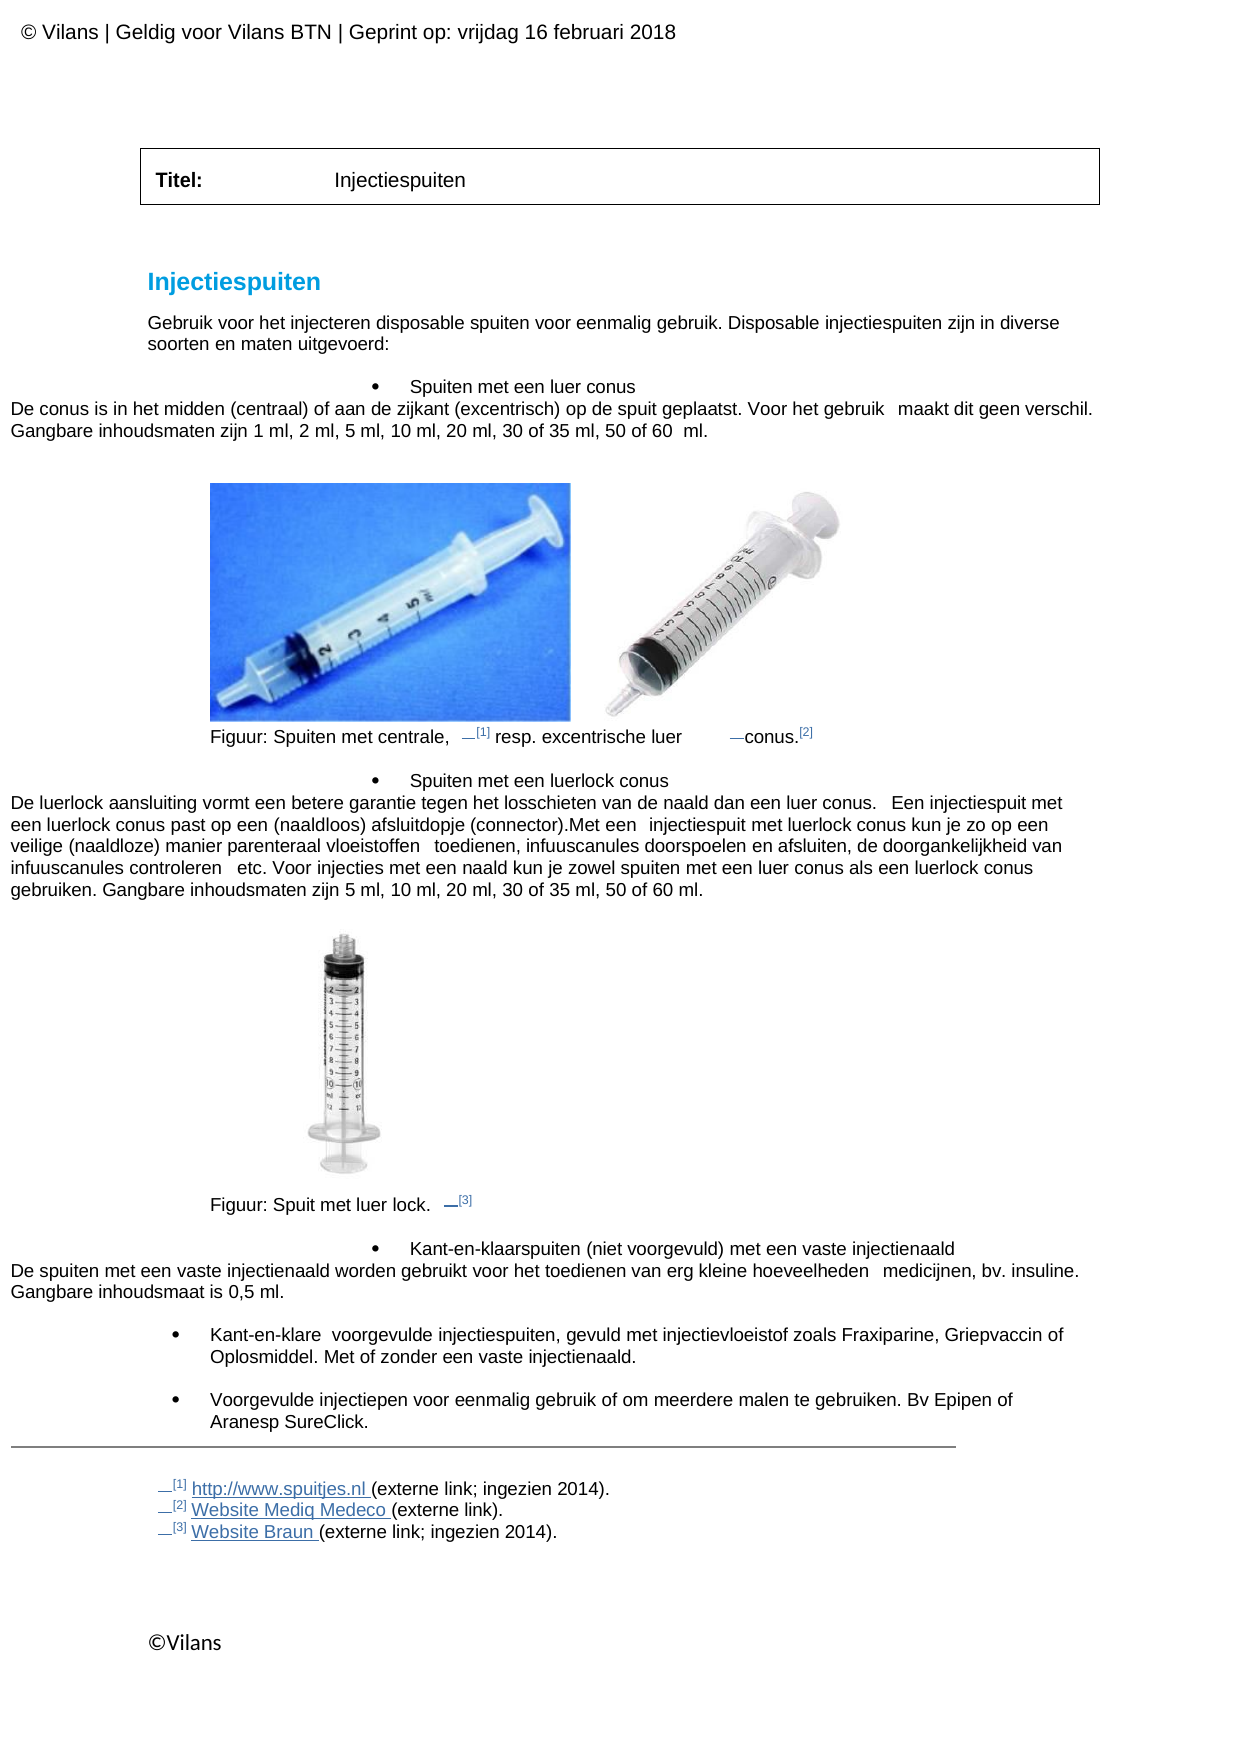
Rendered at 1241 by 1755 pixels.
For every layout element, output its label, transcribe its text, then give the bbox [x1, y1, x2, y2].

text De conus is in het midden (centraal) of aan de zijkant (excentrisch) op de spuit geplaatst. Voor het gebruik maakt dit geen verschil. Gangbare inhoudsmaten zijn 1 ml, 2 ml, 5 ml, 10 ml, 20 ml, 30 of 35 ml, 50 of 60 ml. [10, 398, 1093, 441]
text Figuur: Spuit met luer lock.[3] [210, 1192, 1111, 1215]
list Kant-en-klare voorgevulde injectiespuiten, gevuld met injectievloeistof zoals Fraxiparine, Griepvaccin of Oplosmiddel. Met of zonder een vaste injectienaald. [172, 1324, 1072, 1367]
list Spuiten met een luer conus [372, 376, 1111, 398]
list Voorgevulde injectiepen voor eenmalig gebruik of om meerdere malen te gebruiken. Bv Epipen of Aranesp SureClick. [172, 1389, 1019, 1432]
text Injectiespuiten [147, 267, 1111, 295]
list Kant-en-klaarspuiten (niet voorgevuld) met een vaste injectienaald [372, 1237, 1111, 1260]
list Spuiten met een luerlock conus [372, 769, 1111, 792]
text Gebruik voor het injecteren disposable spuiten voor eenmalig gebruik. Disposable injectiespuiten zijn in diverse soorten en maten uitgevoerd: [147, 311, 1093, 355]
text [3] Website Braun (externe link; ingezien 2014). [147, 1521, 1111, 1543]
text [2] Website Mediq Medeco (externe link). [147, 1500, 1111, 1521]
text De luerlock aansluiting vormt een betere garantie tegen het losschieten van de naald dan een luer conus. Een injectiespuit met een luerlock conus past op een (naaldloos) afsluitdopje (connector).Met een injectiespuit met luerlock conus kun je zo op een veilige (naaldloze) manier parenteraal vloeistoffen toedienen, infuuscanules doorspoelen en afsluiten, de doorgankelijkheid van infuuscanules controleren etc. Voor injecties met een naald kun je zowel spuiten met een luer conus als een luerlock conus gebruiken. Gangbare inhoudsmaten zijn 5 ml, 10 ml, 20 ml, 30 of 35 ml, 50 of 60 ml. [10, 792, 1083, 900]
text Titel: Injectiespuiten [155, 168, 1099, 192]
text [1] http://www.spuitjes.nl (externe link; ingezien 2014). [147, 1478, 1111, 1500]
text De spuiten met een vaste injectienaald worden gebruikt voor het toedienen van erg kleine hoeveelheden medicijnen, bv. insuline. Gangbare inhoudsmaat is 0,5 ml. [10, 1260, 1093, 1303]
text Figuur: Spuiten met centrale,[1] resp. excentrische luer conus.[2] [210, 725, 1111, 748]
